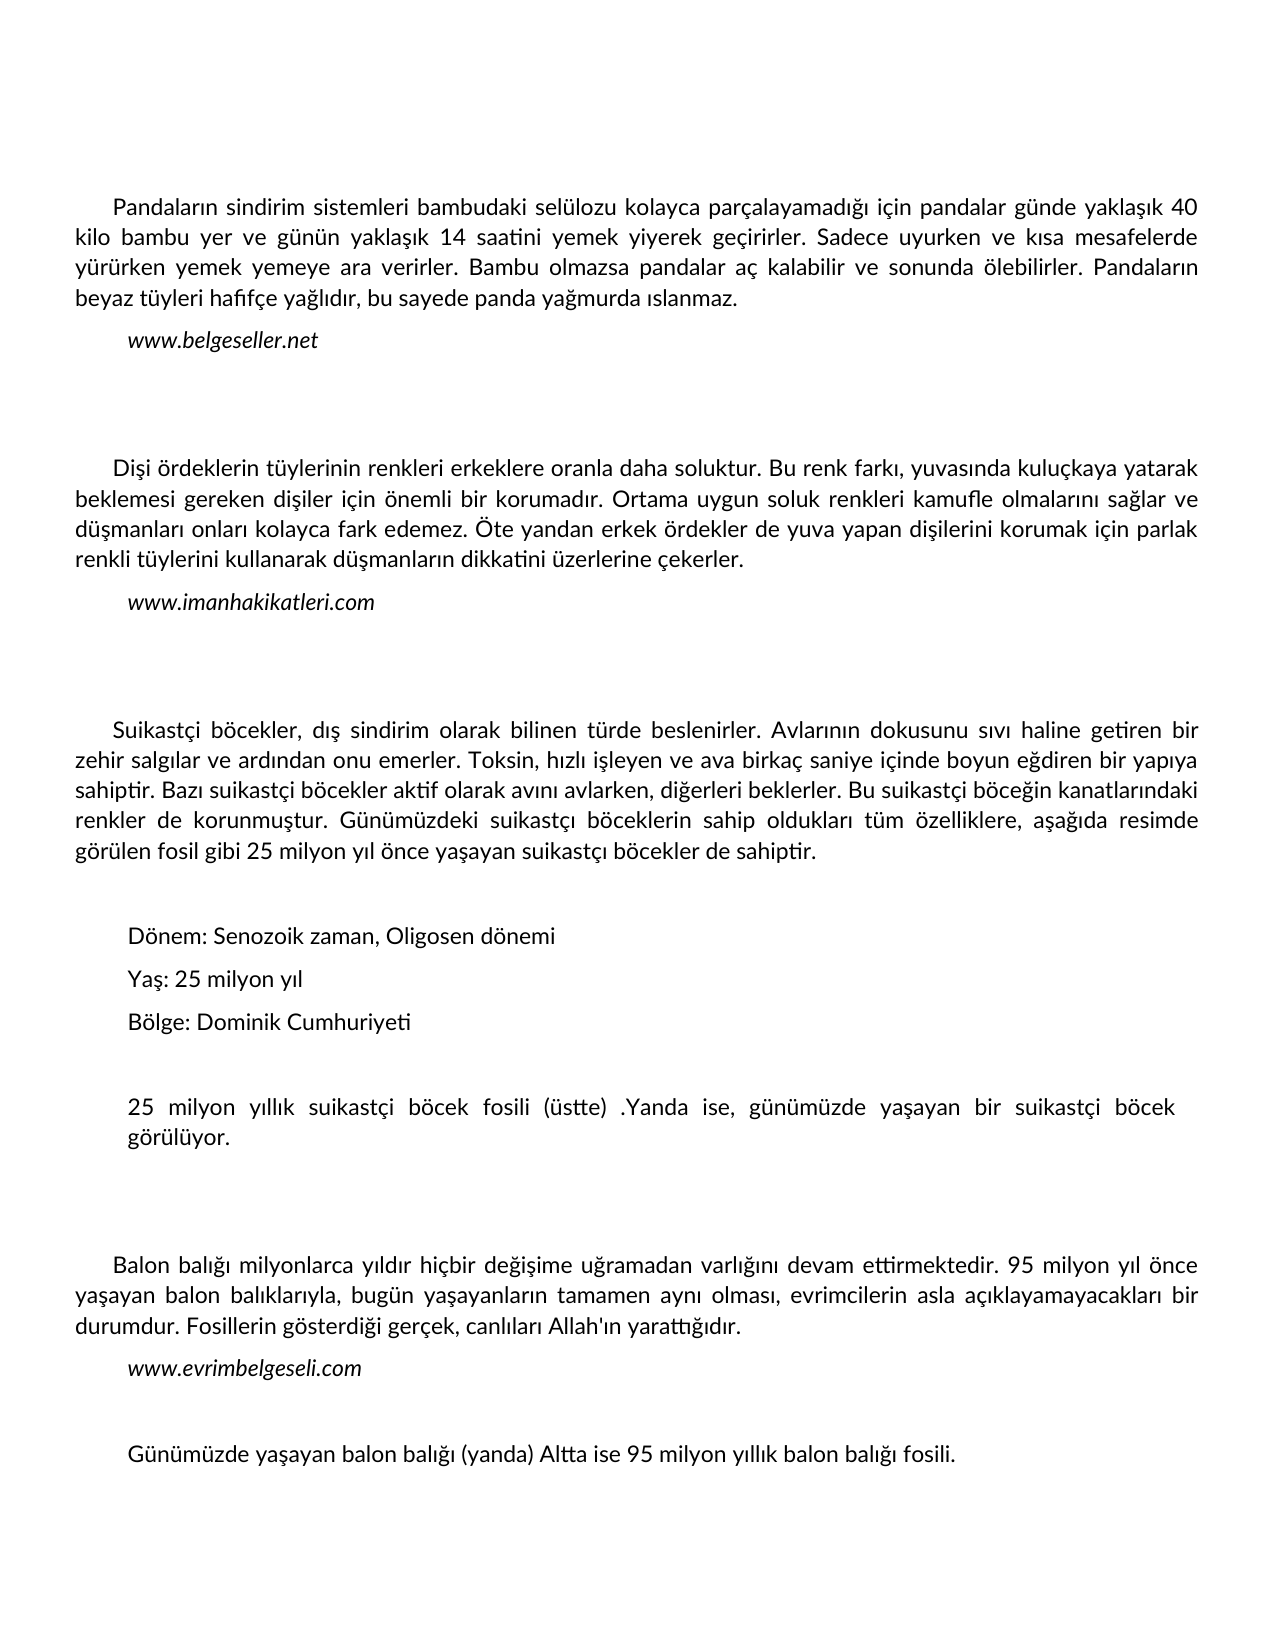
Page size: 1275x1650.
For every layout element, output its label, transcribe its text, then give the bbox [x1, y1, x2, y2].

text www.imanhakikatleri.com [127, 587, 1177, 615]
text Suikastçi böcekler, dış sindirim olarak bilinen türde beslenirler. Avlarının dokusunu sıvı haline getiren bir zehir salgılar ve ardından onu emerler. Toksin, hızlı işleyen ve ava birkaç saniye içinde boyun eğdiren bir yapıya sahiptir. Bazı suikastçi böcekler aktif olarak avını avlarken, diğerleri beklerler. Bu suikastçi böceğin kanatlarındaki renkler de korunmuştur. Günümüzdeki suikastçı böceklerin sahip oldukları tüm özelliklere, aşağıda resimde görülen fosil gibi 25 milyon yıl önce yaşayan suikastçı böcekler de sahiptir. [75, 716, 1200, 864]
text Dişi ördeklerin tüylerinin renkleri erkeklere oranla daha soluktur. Bu renk farkı, yuvasında kuluçkaya yatarak beklemesi gereken dişiler için önemli bir korumadır. Ortama uygun soluk renkleri kamufle olmalarını sağlar ve düşmanları onları kolayca fark edemez. Öte yandan erkek ördekler de yuva yapan dişilerini korumak için parlak renkli tüylerini kullanarak düşmanların dikkatini üzerlerine çekerler. [75, 454, 1200, 572]
text Yaş: 25 milyon yıl [127, 964, 1177, 992]
text www.belgeseller.net [127, 326, 1177, 353]
text Pandaların sindirim sistemleri bambudaki selülozu kolayca parçalayamadığı için pandalar günde yaklaşık 40 kilo bambu yer ve günün yaklaşık 14 saatini yemek yiyerek geçirirler. Sadece uyurken ve kısa mesafelerde yürürken yemek yemeye ara verirler. Bambu olmazsa pandalar aç kalabilir ve sonunda ölebilirler. Pandaların beyaz tüyleri hafifçe yağlıdır, bu sayede panda yağmurda ıslanmaz. [75, 193, 1200, 311]
text Günümüzde yaşayan balon balığı (yanda) Altta ise 95 milyon yıllık balon balığı fosili. [127, 1439, 1177, 1467]
text Bölge: Dominik Cumhuriyeti [127, 1007, 1177, 1035]
text 25 milyon yıllık suikastçi böcek fosili (üstte) .Yanda ise, günümüzde yaşayan bir suikastçi böcek görülüyor. [127, 1093, 1177, 1150]
text Balon balığı milyonlarca yıldır hiçbir değişime uğramadan varlığını devam ettirmektedir. 95 milyon yıl önce yaşayan balon balıklarıyla, bugün yaşayanların tamamen aynı olması, evrimcilerin asla açıklayamayacakları bir durumdur. Fosillerin gösterdiği gerçek, canlıları Allah'ın yarattığıdır. [75, 1251, 1200, 1339]
text Dönem: Senozoik zaman, Oligosen dönemi [127, 922, 1177, 949]
text www.evrimbelgeseli.com [127, 1354, 1177, 1382]
